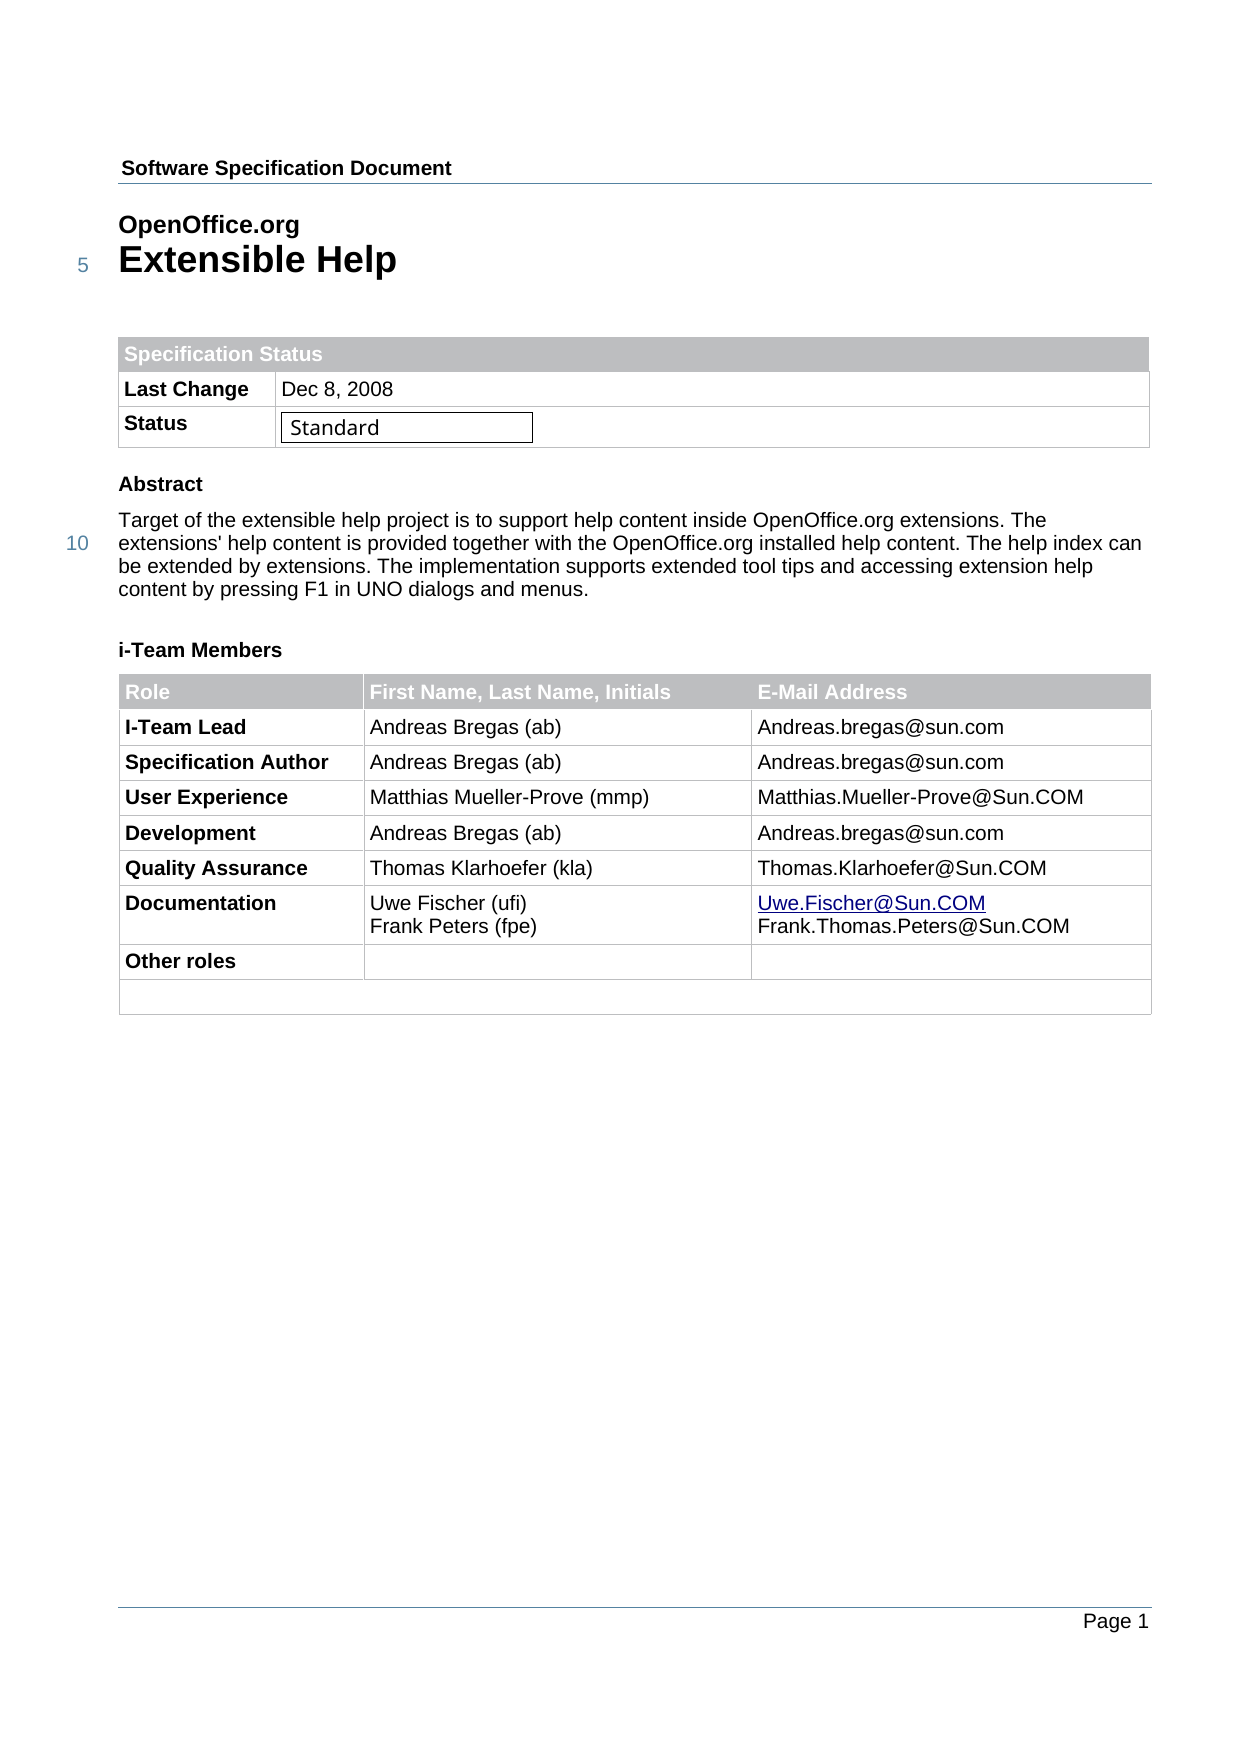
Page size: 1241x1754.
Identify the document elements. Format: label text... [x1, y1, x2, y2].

table_cell Andreas.bregas@sun.com [752, 816, 1151, 850]
table_cell Dec 8, 2008 [276, 372, 1149, 406]
table_cell Thomas Klarhoefer (kla) [365, 851, 751, 885]
subtitle Abstract [118, 472, 1152, 496]
table_cell I-Team Lead [120, 710, 363, 745]
text OpenOffice.org [118, 211, 1152, 239]
table_header E-Mail Address [751, 674, 1151, 709]
table_cell Other roles [120, 945, 363, 979]
table_cell Specification Author [120, 746, 363, 780]
table_header First Name, Last Name, Initials [364, 674, 751, 709]
text Software Specification Document [118, 154, 1152, 183]
table_cell Uwe Fischer (ufi) Frank Peters (fpe) [365, 886, 751, 944]
table_cell [752, 945, 1151, 979]
table_cell Andreas Bregas (ab) [365, 710, 751, 745]
table_cell Andreas Bregas (ab) [365, 816, 751, 850]
subtitle i-Team Members [118, 639, 1152, 662]
table_cell Documentation [120, 886, 363, 944]
text Target of the extensible help project is to support help content inside OpenOffice.org extensions. The extensions' help content is provided together with the OpenOffice.org installed help content. The help index can be extended by extensions. The implementation supports extended tool tips and accessing extension help content by pressing F1 in UNO dialogs and menus. [118, 508, 1152, 601]
table_cell Last Change [119, 372, 275, 406]
table_cell [120, 980, 1151, 1014]
table_cell Matthias Mueller-Prove (mmp) [365, 781, 751, 815]
table_cell Quality Assurance [120, 851, 363, 885]
table_cell Andreas Bregas (ab) [365, 746, 751, 780]
table_cell Development [120, 816, 363, 850]
table_cell [365, 945, 751, 979]
table_cell Uwe.Fischer@Sun.COM Frank.Thomas.Peters@Sun.COM [752, 886, 1151, 944]
table_cell Thomas.Klarhoefer@Sun.COM [752, 851, 1151, 885]
table_cell Matthias.Mueller-Prove@Sun.COM [752, 781, 1151, 815]
text Extensible Help [118, 239, 1152, 281]
table_cell Andreas.bregas@sun.com [752, 746, 1151, 780]
table_cell PRELIMINARY status is the initial conception of a specification. STANDARD A specification with status Standard is considered to be stable and has the approval of the i-Team. OBSOLETE An Obsolete specification is a specification that has been identified unnecessary. For example due to; technology changes or changes in other standards or specifications. [276, 407, 1149, 447]
table_cell User Experience [120, 781, 363, 815]
table_header Specification Status [118, 337, 1149, 371]
table_cell Andreas.bregas@sun.com [752, 710, 1151, 745]
table_header Role [119, 674, 363, 709]
table_cell Status [119, 407, 275, 447]
